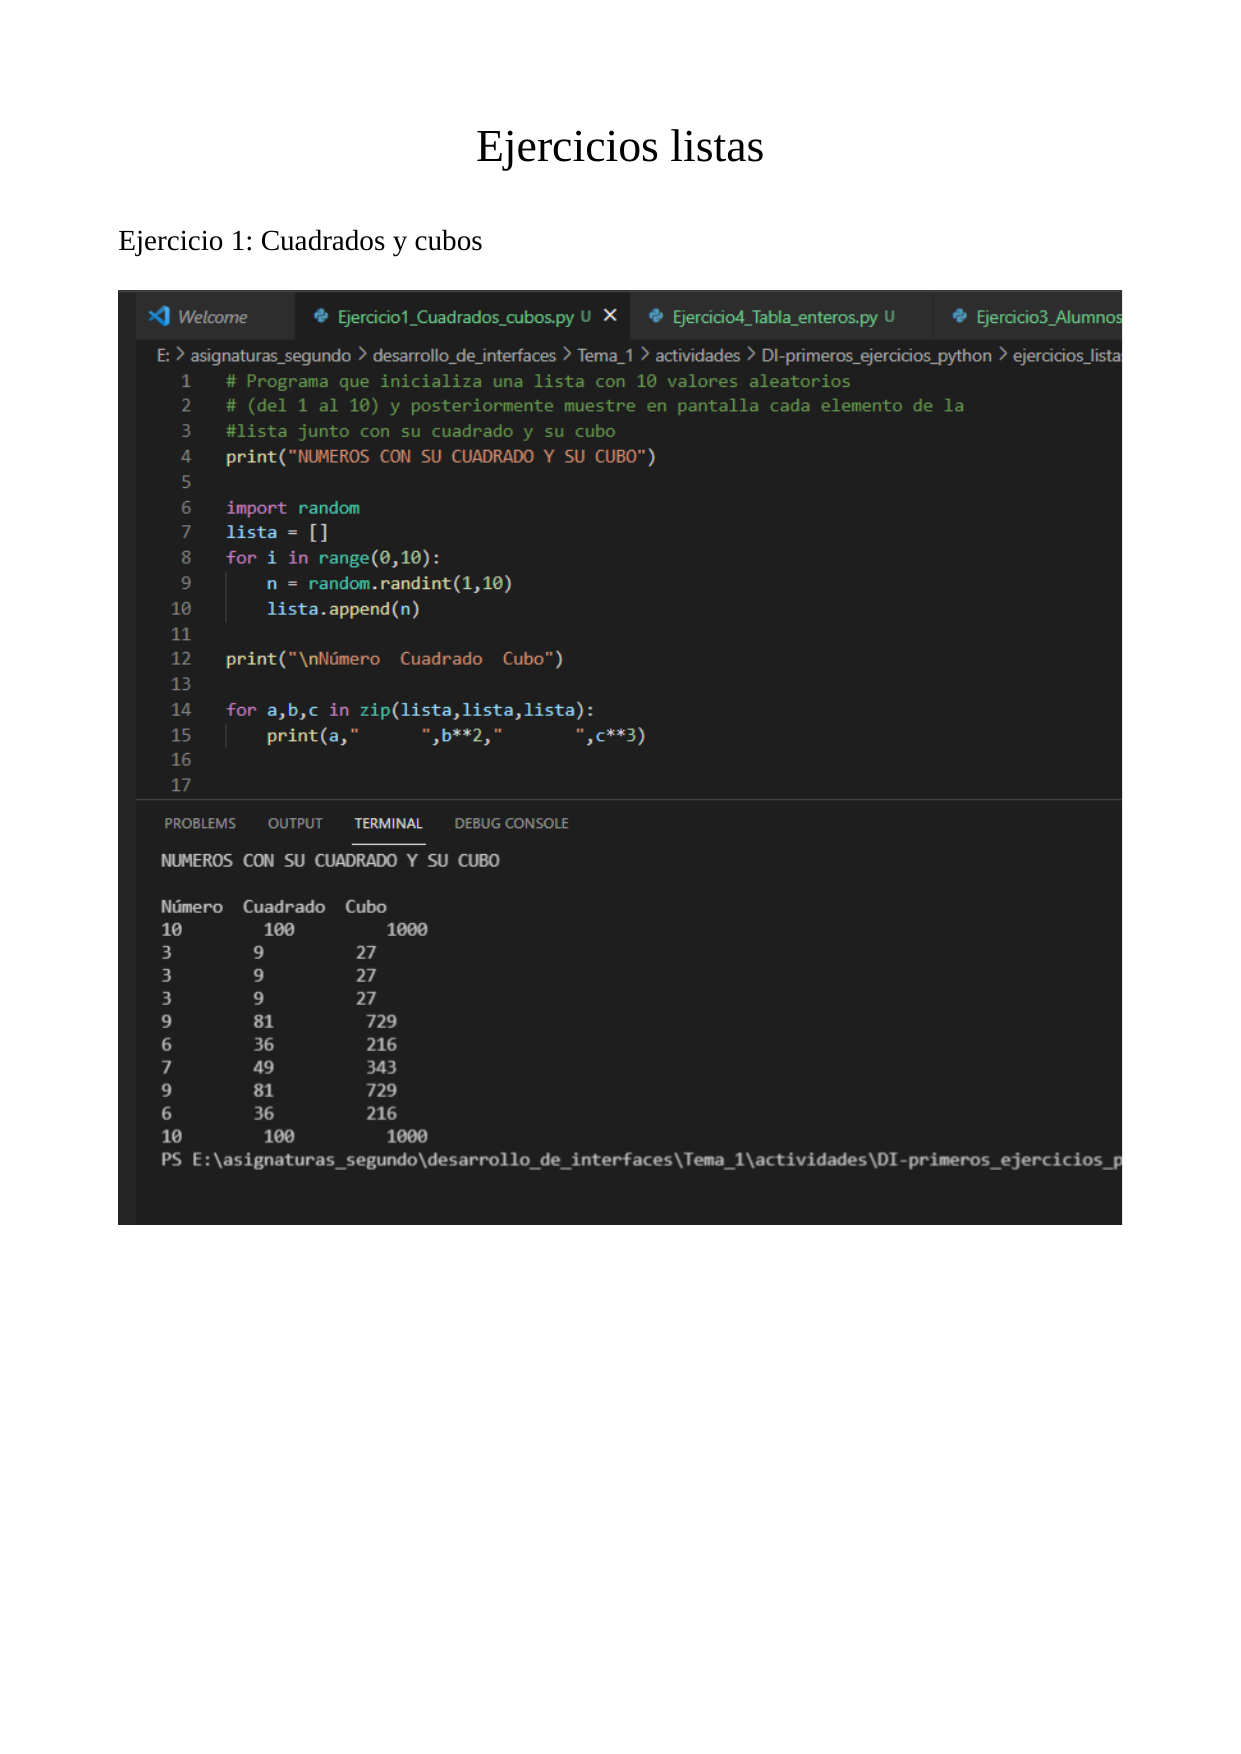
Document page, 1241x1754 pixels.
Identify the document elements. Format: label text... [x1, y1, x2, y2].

text Ejercicios listas [118, 118, 1122, 171]
picture [118, 290, 1123, 1225]
text Ejercicio 1: Cuadrados y cubos [118, 223, 1122, 257]
